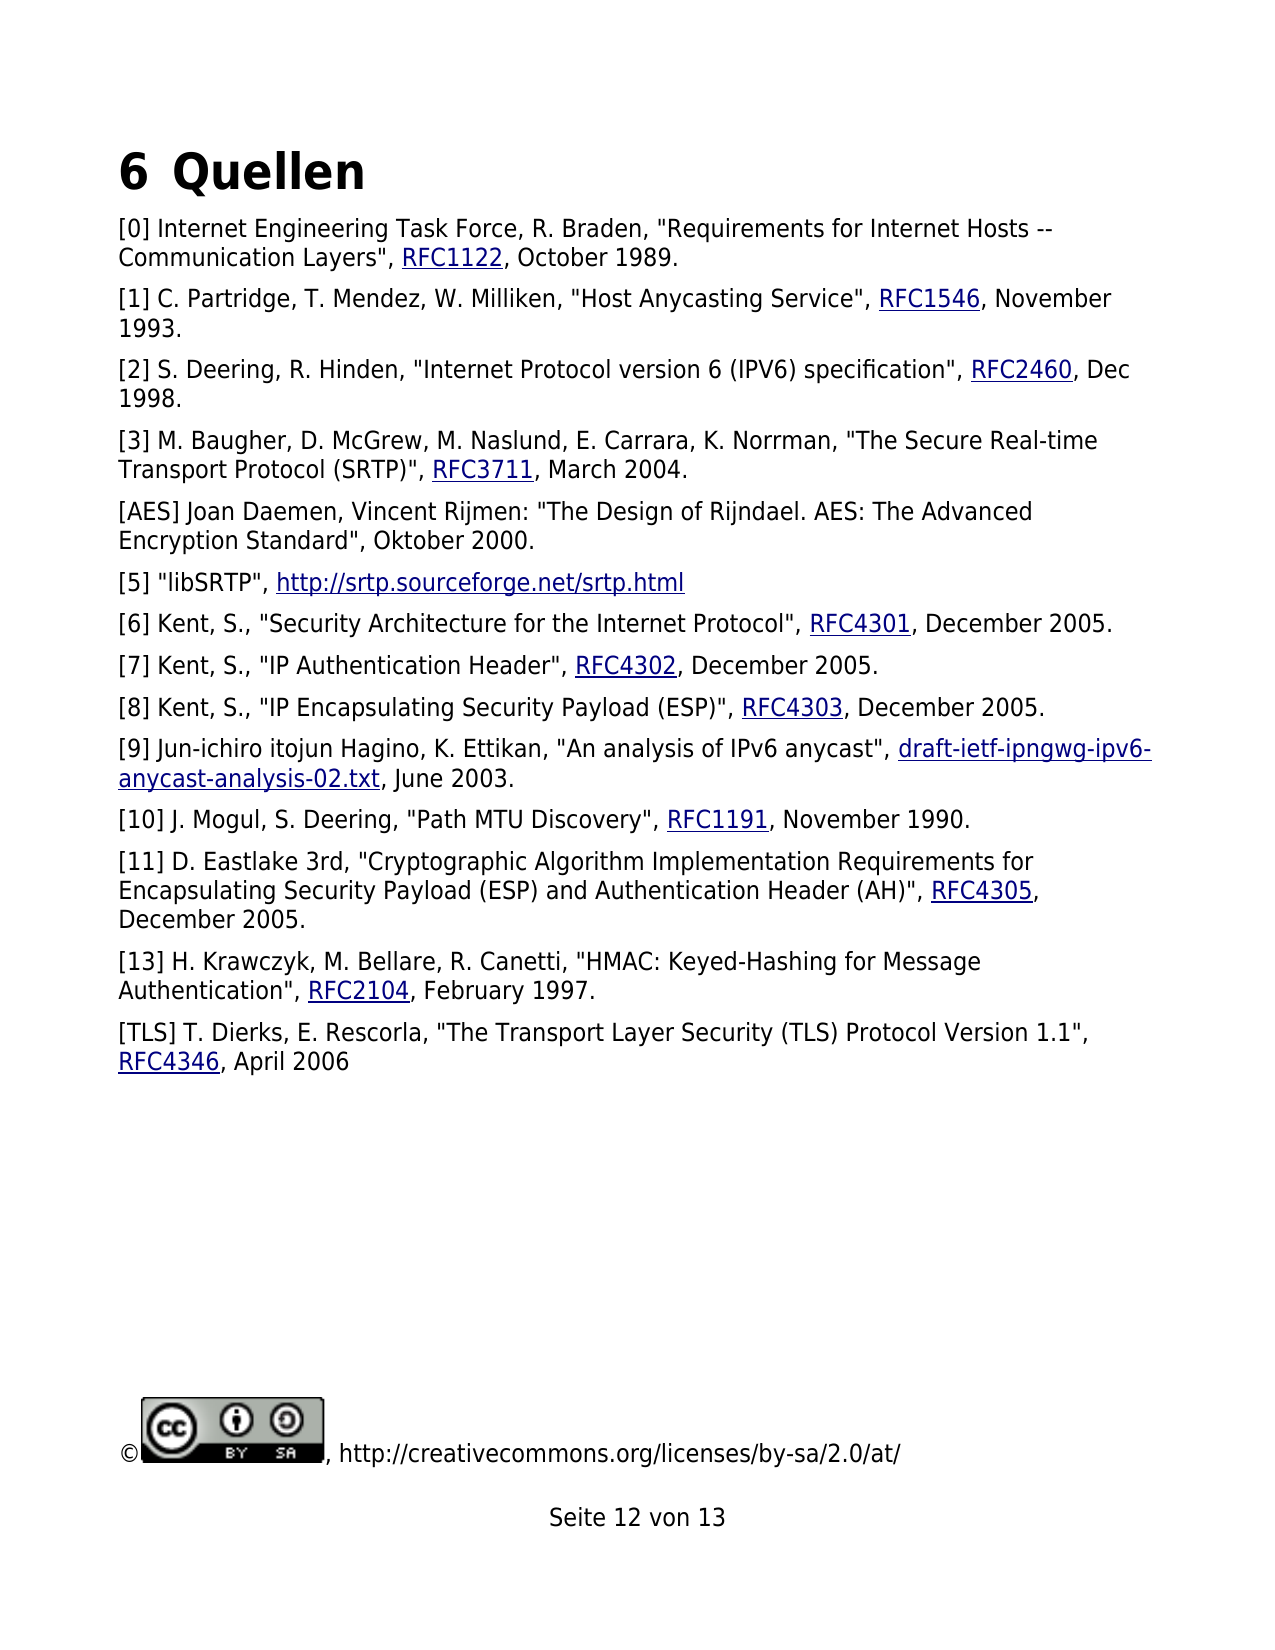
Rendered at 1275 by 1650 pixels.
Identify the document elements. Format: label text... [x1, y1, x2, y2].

text [AES] Joan Daemen, Vincent Rijmen: "The Design of Rijndael. AES: The Advanced Encryption Standard", Oktober 2000. [118, 497, 1157, 556]
text [10] J. Mogul, S. Deering, "Path MTU Discovery", RFC1191, November 1990. [118, 806, 1157, 835]
text © , http://creativecommons.org/licenses/by-sa/2.0/at/ [118, 1439, 1157, 1468]
text [1] C. Partridge, T. Mendez, W. Milliken, "Host Anycasting Service", RFC1546, November 1993. [118, 285, 1157, 343]
text [6] Kent, S., "Security Architecture for the Internet Protocol", RFC4301, December 2005. [118, 610, 1157, 639]
text [TLS] T. Dierks, E. Rescorla, "The Transport Layer Security (TLS) Protocol Version 1.1", RFC4346, April 2006 [118, 1018, 1157, 1076]
text [7] Kent, S., "IP Authentication Header", RFC4302, December 2005. [118, 651, 1157, 681]
text [9] Jun-ichiro itojun Hagino, K. Ettikan, "An analysis of IPv6 anycast", draft-ietf-ipngwg-ipv6-anycast-analysis-02.txt, June 2003. [118, 735, 1157, 793]
text [5] "libSRTP", http://srtp.sourceforge.net/srtp.html [118, 568, 1157, 597]
text [13] H. Krawczyk, M. Bellare, R. Canetti, "HMAC: Keyed-Hashing for Message Authentication", RFC2104, February 1997. [118, 947, 1157, 1006]
subtitle Quellen [118, 143, 1157, 201]
text [8] Kent, S., "IP Encapsulating Security Payload (ESP)", RFC4303, December 2005. [118, 693, 1157, 722]
picture [141, 1397, 325, 1463]
text [3] M. Baugher, D. McGrew, M. Naslund, E. Carrara, K. Norrman, "The Secure Real-time Transport Protocol (SRTP)", RFC3711, March 2004. [118, 426, 1157, 485]
text [0] Internet Engineering Task Force, R. Braden, "Requirements for Internet Hosts -- Communication Layers", RFC1122, October 1989. [118, 214, 1157, 272]
text [2] S. Deering, R. Hinden, "Internet Protocol version 6 (IPV6) specification", RFC2460, Dec 1998. [118, 356, 1157, 414]
text [11] D. Eastlake 3rd, "Cryptographic Algorithm Implementation Requirements for Encapsulating Security Payload (ESP) and Authentication Header (AH)", RFC4305, December 2005. [118, 847, 1157, 935]
